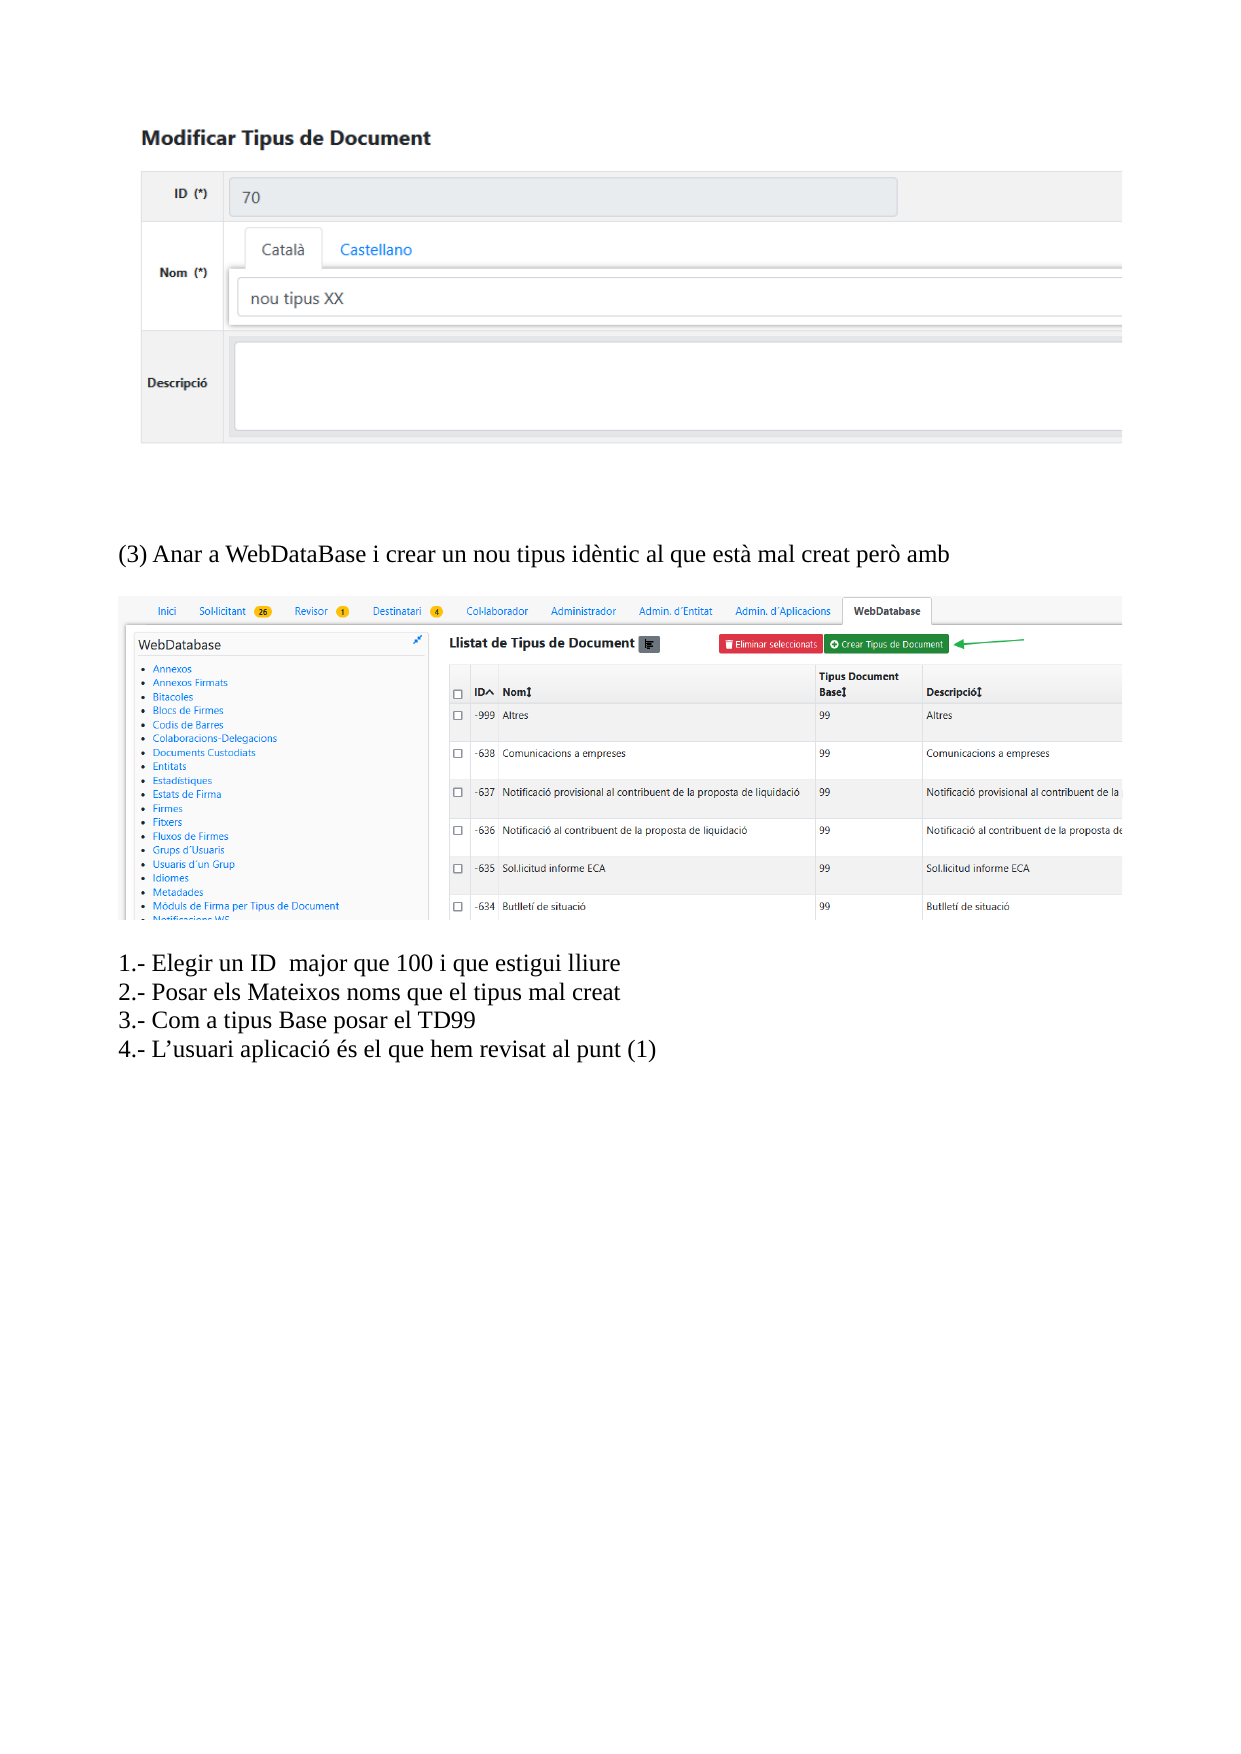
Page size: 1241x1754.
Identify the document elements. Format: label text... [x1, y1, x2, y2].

text 3.- Com a tipus Base posar el TD99 [118, 1005, 1122, 1034]
text (3) Anar a WebDataBase i crear un nou tipus idèntic al que està mal creat però amb [118, 539, 1122, 568]
text 2.- Posar els Mateixos noms que el tipus mal creat [118, 977, 1122, 1005]
picture [118, 596, 1123, 920]
text 1.- Elegir un ID major que 100 i que estigui lliure [118, 948, 1122, 977]
picture [118, 118, 1123, 511]
text 4.- L’usuari aplicació és el que hem revisat al punt (1) [118, 1034, 1122, 1063]
